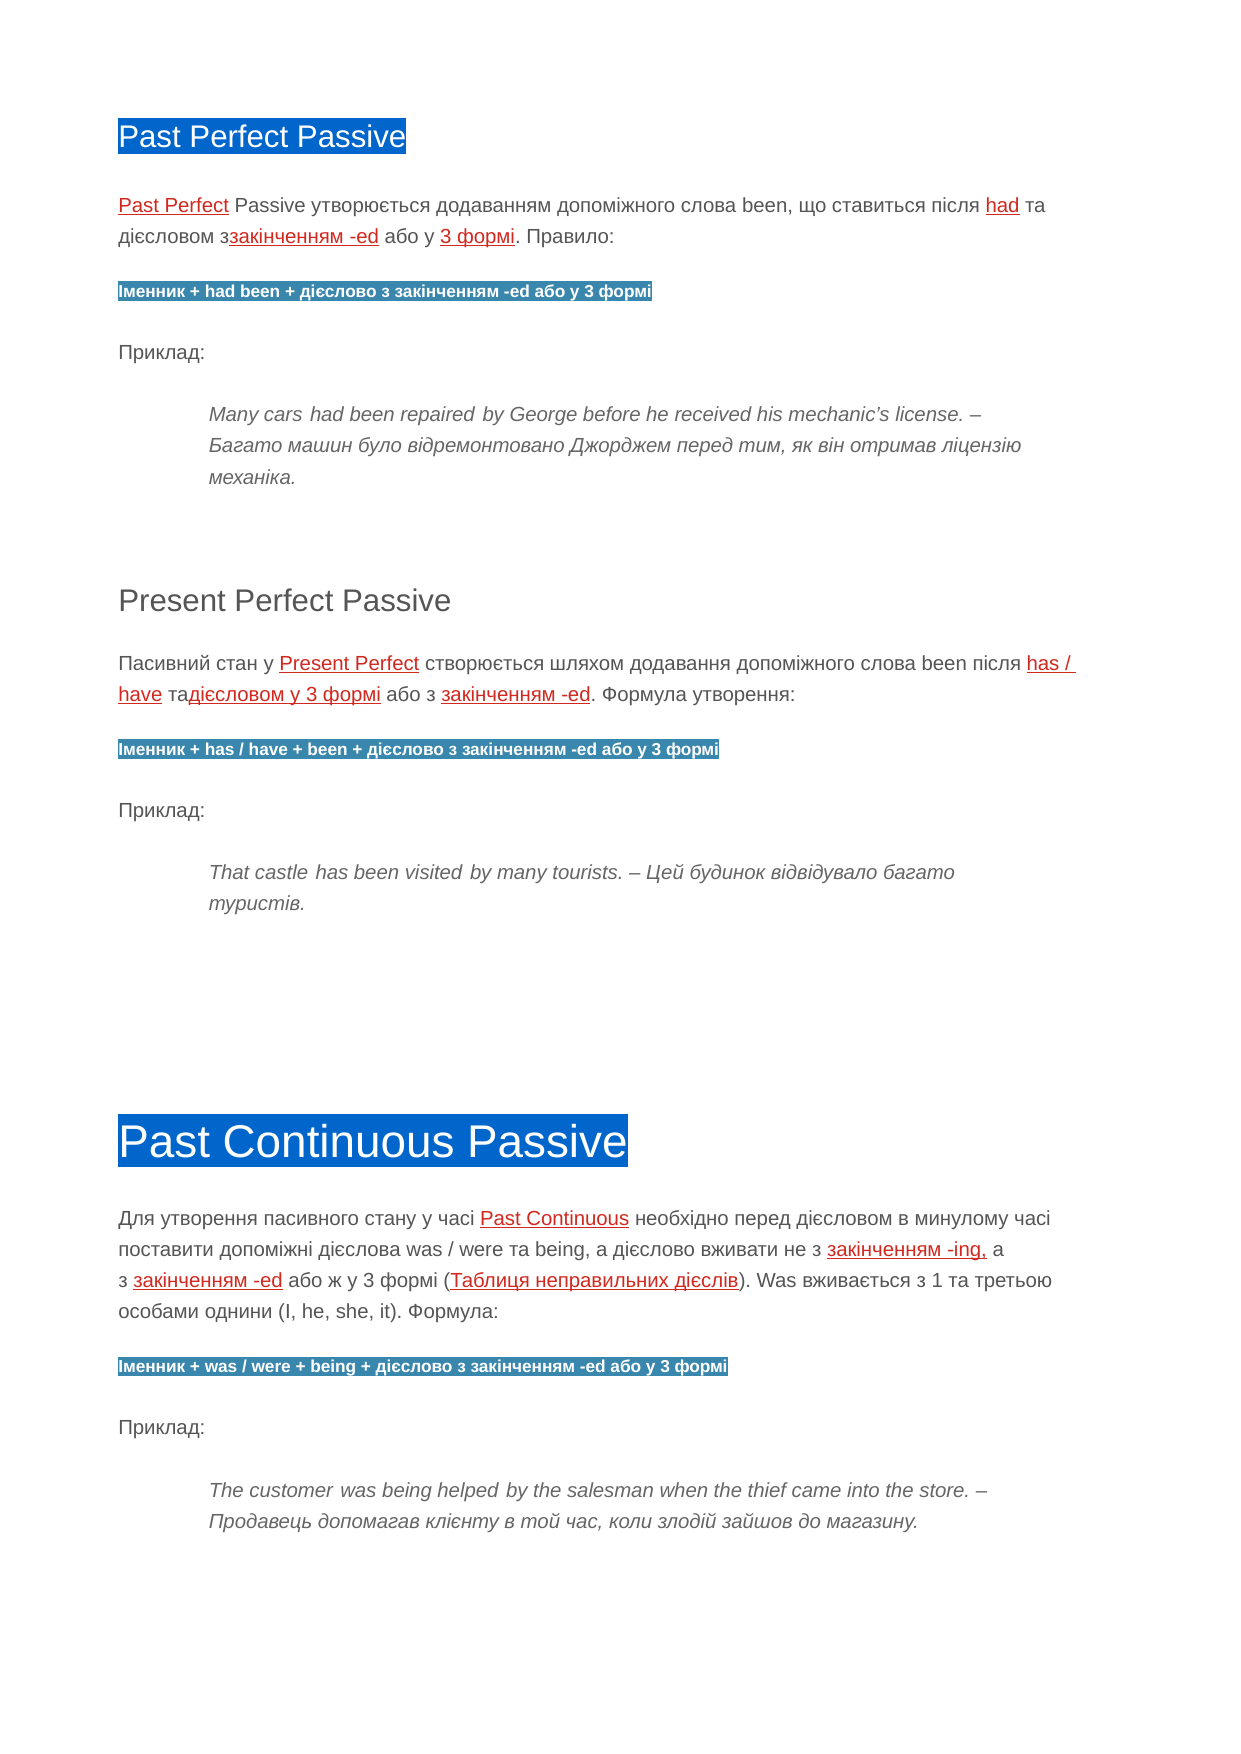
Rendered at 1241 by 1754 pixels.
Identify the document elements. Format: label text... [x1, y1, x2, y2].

text That castle has been visited by many tourists. – Цей будинок відвідувало багато туристів. [208, 852, 1032, 915]
text Past Perfect Passive утворюється додаванням допоміжного слова been, що ставиться після had та дієсловом ззакінченням -ed або у 3 формі. Правило: [118, 185, 1122, 248]
subtitle Past Continuous Passive [118, 1114, 1122, 1167]
text Іменник + had been + дієслово з закінченням -ed або у 3 формі [118, 279, 1122, 301]
text Іменник + has / have + been + дієслово з закінченням -ed або у 3 формі [118, 737, 1122, 759]
subtitle Present Perfect Passive [118, 582, 1122, 618]
text Іменник + was / were + being + дієслово з закінченням -ed або у 3 формі [118, 1354, 1122, 1376]
text Приклад: [118, 332, 1122, 363]
text Приклад: [118, 790, 1122, 821]
subtitle Past Perfect Passive [118, 118, 1122, 154]
text Для утворення пасивного стану у часі Past Continuous необхідно перед дієсловом в минулому часі поставити допоміжні дієслова was / were та being, а дієслово вживати не з закінченням -ing, а з закінченням -ed або ж у 3 формі (Таблиця неправильних дієслів). Was вживається з 1 та третьою особами однини (I, he, she, it). Формула: [118, 1198, 1122, 1323]
text Many cars had been repaired by George before he received his mechanic’s license. – Багато машин було відремонтовано Джорджем перед тим, як він отримав ліцензію механіка. [208, 395, 1032, 488]
text The customer was being helped by the salesman when the thief came into the store. – Продавець допомагав клієнту в той час, коли злодій зайшов до магазину. [208, 1470, 1032, 1532]
text Приклад: [118, 1407, 1122, 1439]
text Пасивний стан у Present Perfect створюється шляхом додавання допоміжного слова been після has / have тадієсловом у 3 формі або з закінченням -ed. Формула утворення: [118, 643, 1122, 706]
